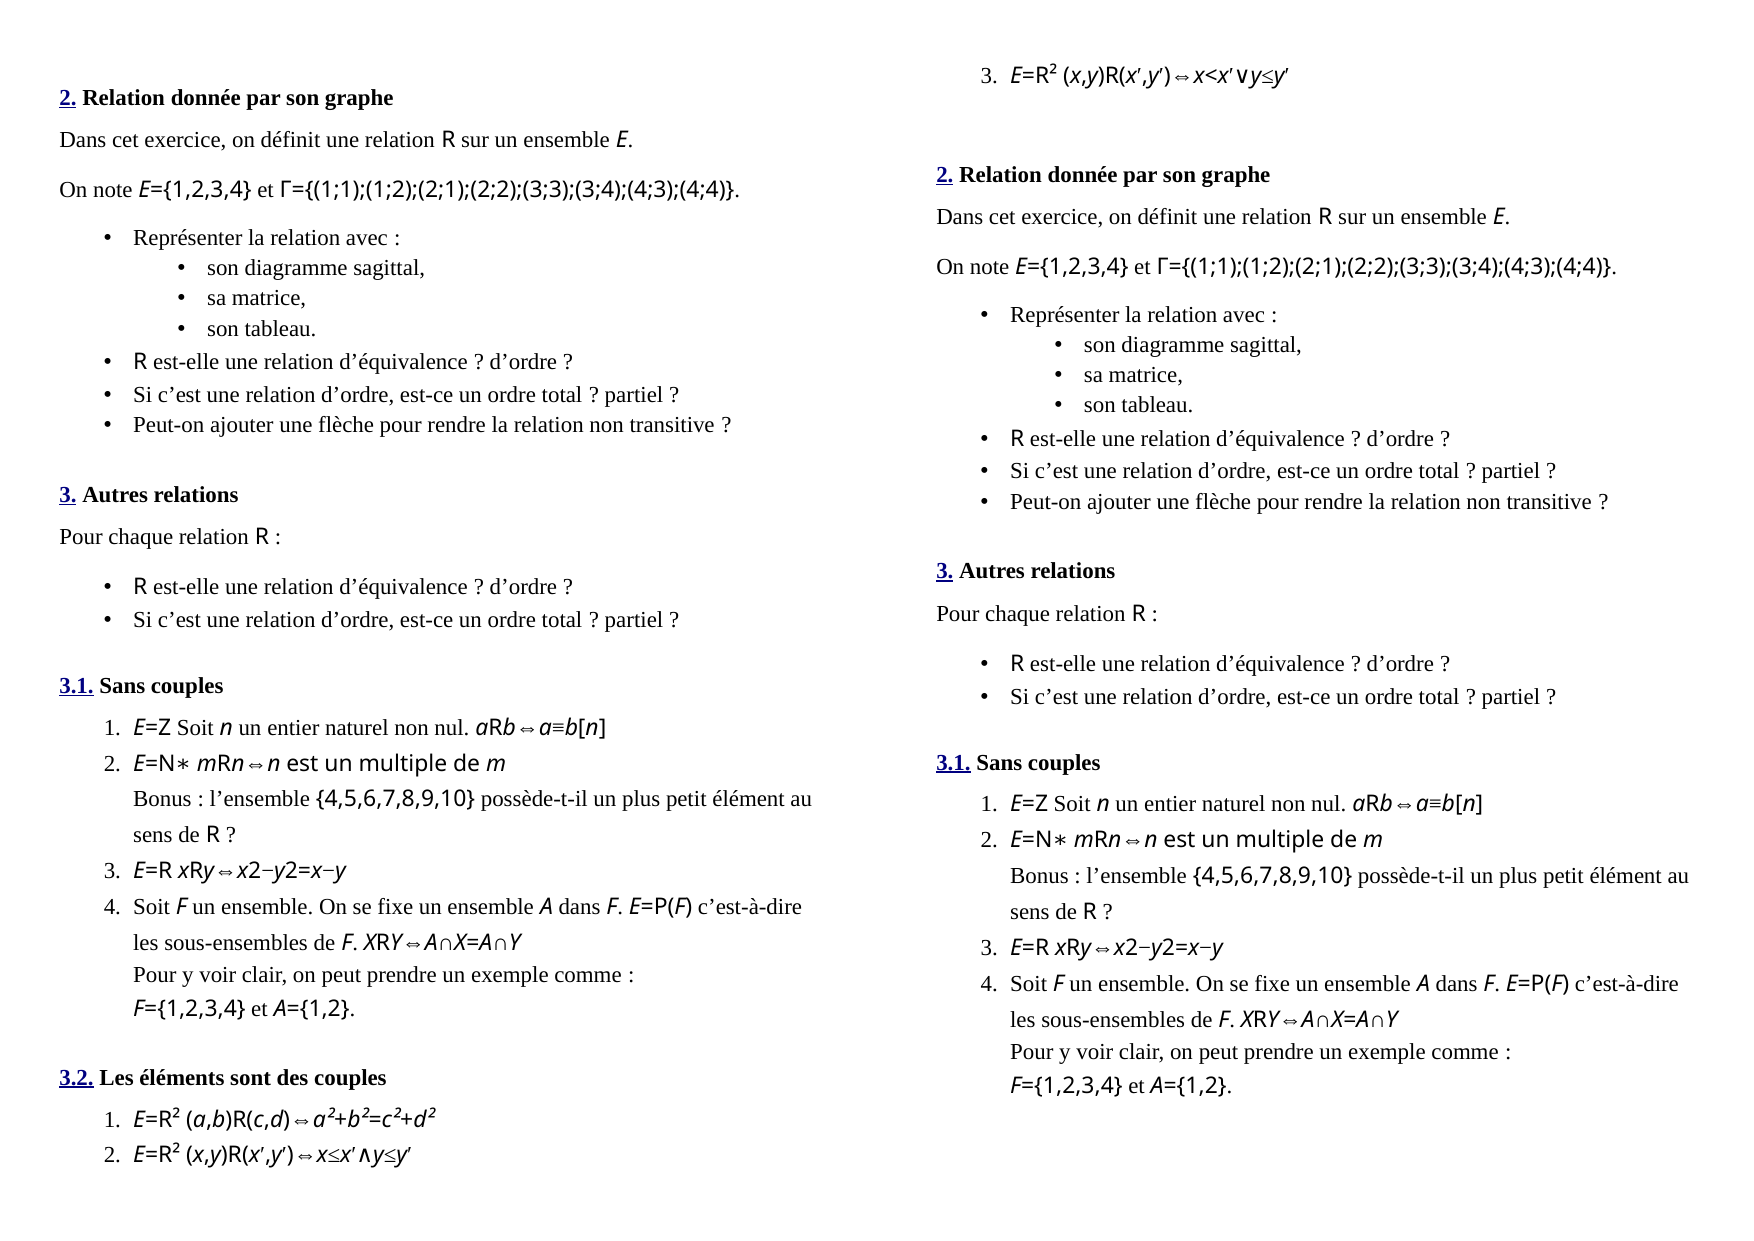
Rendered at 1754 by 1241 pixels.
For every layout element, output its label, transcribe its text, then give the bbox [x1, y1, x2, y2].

list E=R² (a,b)R(c,d)⇔a²+b²=c²+d² [103, 1102, 818, 1134]
subtitle 3.1. Sans couples [59, 672, 818, 698]
list Si c’est une relation d’ordre, est-ce un ordre total ? partiel ? [980, 683, 1695, 709]
subtitle 2. Relation donnée par son graphe [59, 84, 818, 110]
list son diagramme sagittal, [177, 254, 818, 281]
list R est-elle une relation d’équivalence ? d’ordre ? [980, 647, 1695, 678]
list Peut-on ajouter une flèche pour rendre la relation non transitive ? [980, 488, 1695, 514]
list Représenter la relation avec : [103, 224, 818, 250]
list son tableau. [1054, 391, 1695, 418]
text On note E={1,2,3,4} et Γ={(1;1);(1;2);(2;1);(2;2);(3;3);(3;4);(4;3);(4;4)}. [59, 173, 818, 205]
text Pour chaque relation R : [59, 519, 818, 551]
text On note E={1,2,3,4} et Γ={(1;1);(1;2);(2;1);(2;2);(3;3);(3;4);(4;3);(4;4)}. [936, 250, 1695, 282]
list Soit F un ensemble. On se fixe un ensemble A dans F. E=P(F) c’est-à-dire les sous-ensembles de F. XRY⇔A∩X=A∩Y Pour y voir clair, on peut prendre un exemple comme : F={1,2,3,4} et A={1,2}. [980, 967, 1695, 1100]
list E=N∗ mRn⇔n est un multiple de m Bonus : l’ensemble {4,5,6,7,8,9,10} possède-t-il un plus petit élément au sens de R ? [103, 746, 818, 849]
subtitle 3. Autres relations [936, 558, 1695, 584]
list E=R² (x,y)R(x′,y′)⇔x<x′∨y≤y′ [980, 59, 1695, 90]
list E=R xRy⇔x2−y2=x−y [103, 854, 818, 886]
list E=Z Soit n un entier naturel non nul. aRb⇔a≡b[n] [980, 787, 1695, 819]
subtitle 3.1. Sans couples [936, 748, 1695, 775]
list E=R xRy⇔x2−y2=x−y [980, 931, 1695, 962]
list R est-elle une relation d’équivalence ? d’ordre ? [980, 422, 1695, 453]
list Représenter la relation avec : [980, 301, 1695, 327]
list son diagramme sagittal, [1054, 331, 1695, 357]
text Pour chaque relation R : [936, 596, 1695, 628]
text Dans cet exercice, on définit une relation R sur un ensemble E. [59, 123, 818, 154]
list Si c’est une relation d’ordre, est-ce un ordre total ? partiel ? [103, 606, 818, 632]
list E=N∗ mRn⇔n est un multiple de m Bonus : l’ensemble {4,5,6,7,8,9,10} possède-t-il un plus petit élément au sens de R ? [980, 823, 1695, 926]
list son tableau. [177, 314, 818, 341]
list Si c’est une relation d’ordre, est-ce un ordre total ? partiel ? [980, 458, 1695, 484]
subtitle 2. Relation donnée par son graphe [936, 161, 1695, 187]
list E=Z Soit n un entier naturel non nul. aRb⇔a≡b[n] [103, 711, 818, 742]
list E=R² (x,y)R(x′,y′)⇔x≤x′∧y≤y′ [103, 1138, 818, 1170]
list Si c’est une relation d’ordre, est-ce un ordre total ? partiel ? [103, 381, 818, 407]
subtitle 3.2. Les éléments sont des couples [59, 1064, 818, 1090]
subtitle 3. Autres relations [59, 481, 818, 507]
text Dans cet exercice, on définit une relation R sur un ensemble E. [936, 200, 1695, 231]
list sa matrice, [1054, 361, 1695, 388]
list R est-elle une relation d’équivalence ? d’ordre ? [103, 345, 818, 376]
list R est-elle une relation d’équivalence ? d’ordre ? [103, 570, 818, 601]
list Soit F un ensemble. On se fixe un ensemble A dans F. E=P(F) c’est-à-dire les sous-ensembles de F. XRY⇔A∩X=A∩Y Pour y voir clair, on peut prendre un exemple comme : F={1,2,3,4} et A={1,2}. [103, 890, 818, 1023]
list sa matrice, [177, 284, 818, 311]
list Peut-on ajouter une flèche pour rendre la relation non transitive ? [103, 411, 818, 437]
